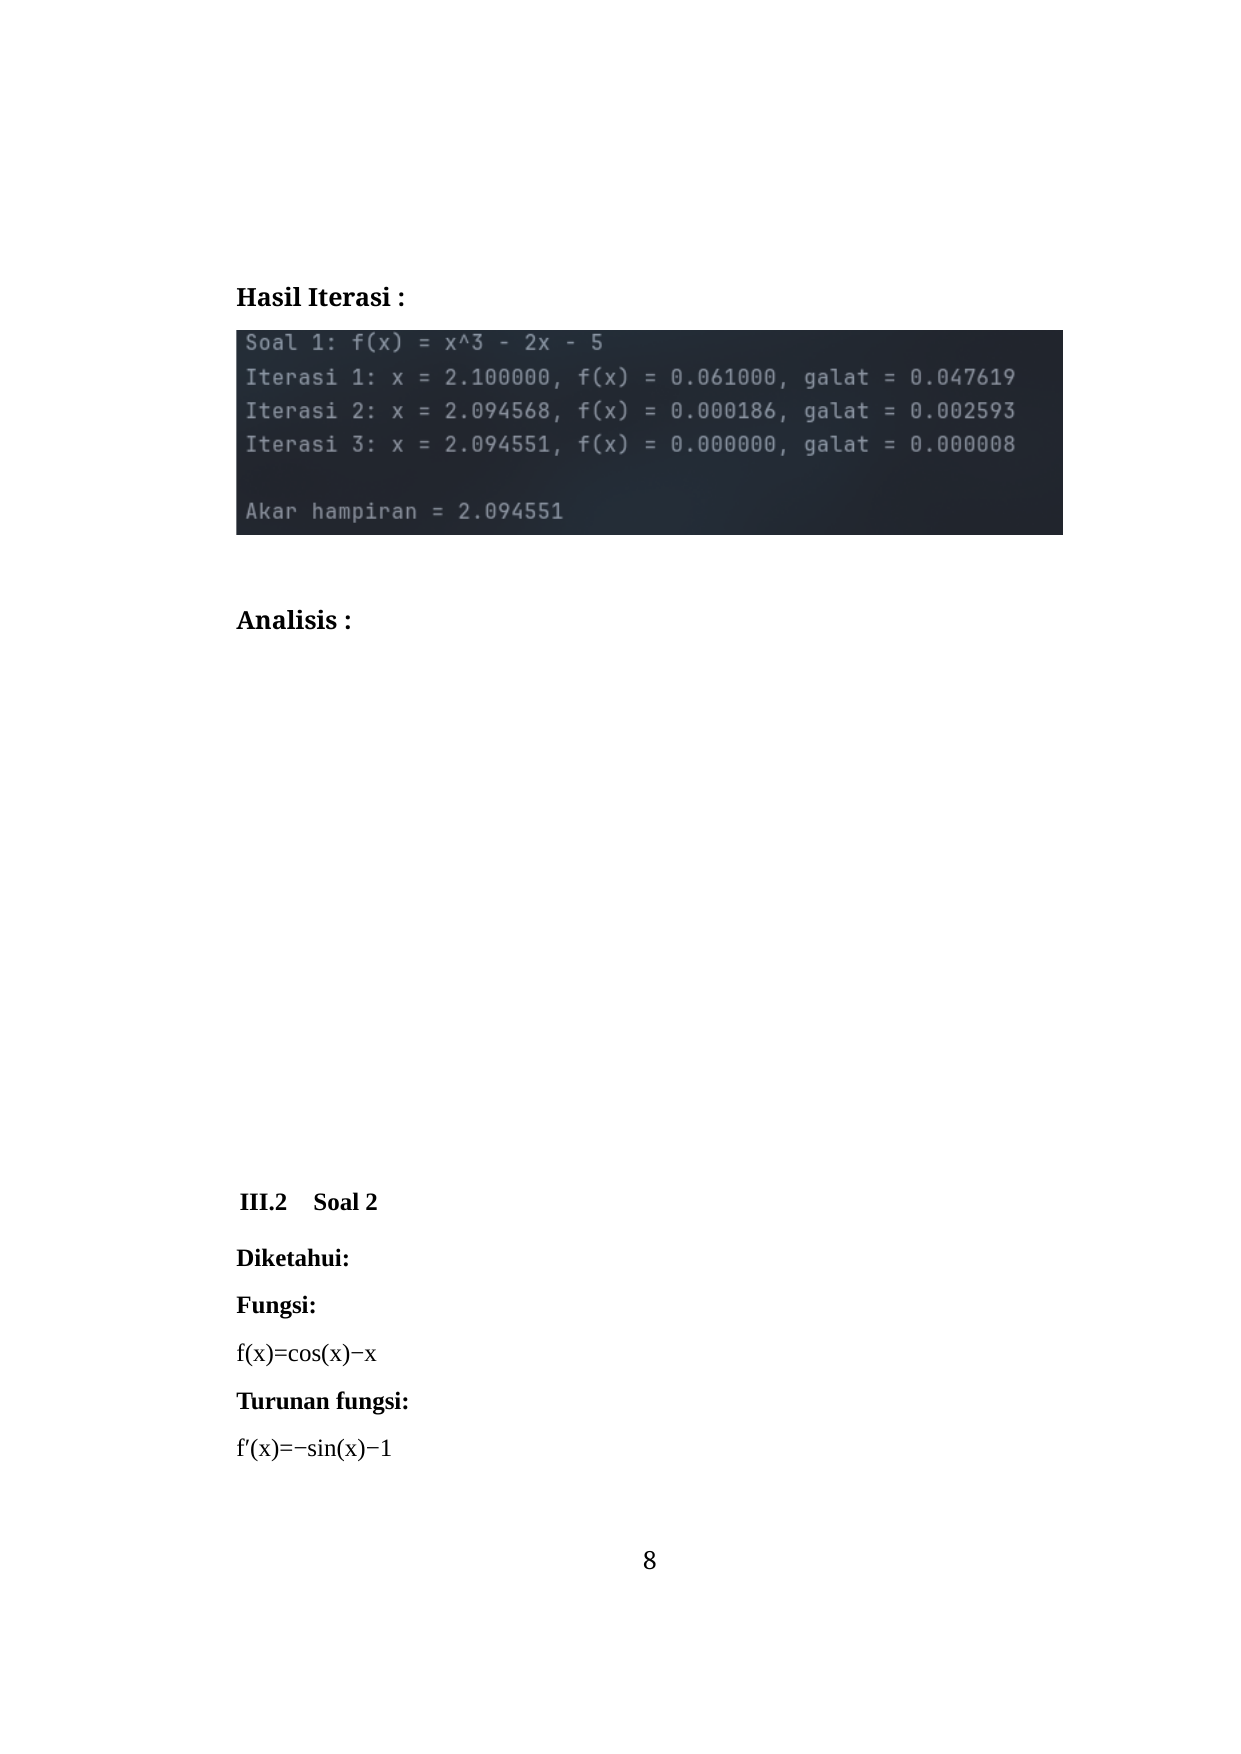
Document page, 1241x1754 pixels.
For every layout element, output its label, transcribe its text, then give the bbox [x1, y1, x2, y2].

text Turunan fungsi: [236, 1386, 1063, 1414]
text Hasil Iterasi : [236, 279, 1063, 313]
text f(x)=cos(x)−x [236, 1338, 1063, 1367]
text f′(x)=−sin(x)−1 [236, 1433, 1063, 1462]
text Analisis : [236, 602, 1063, 636]
subtitle Soal 2 [239, 1187, 1060, 1216]
text Fungsi: [236, 1291, 1063, 1319]
picture [236, 330, 1063, 535]
text Diketahui: [236, 1243, 1063, 1272]
